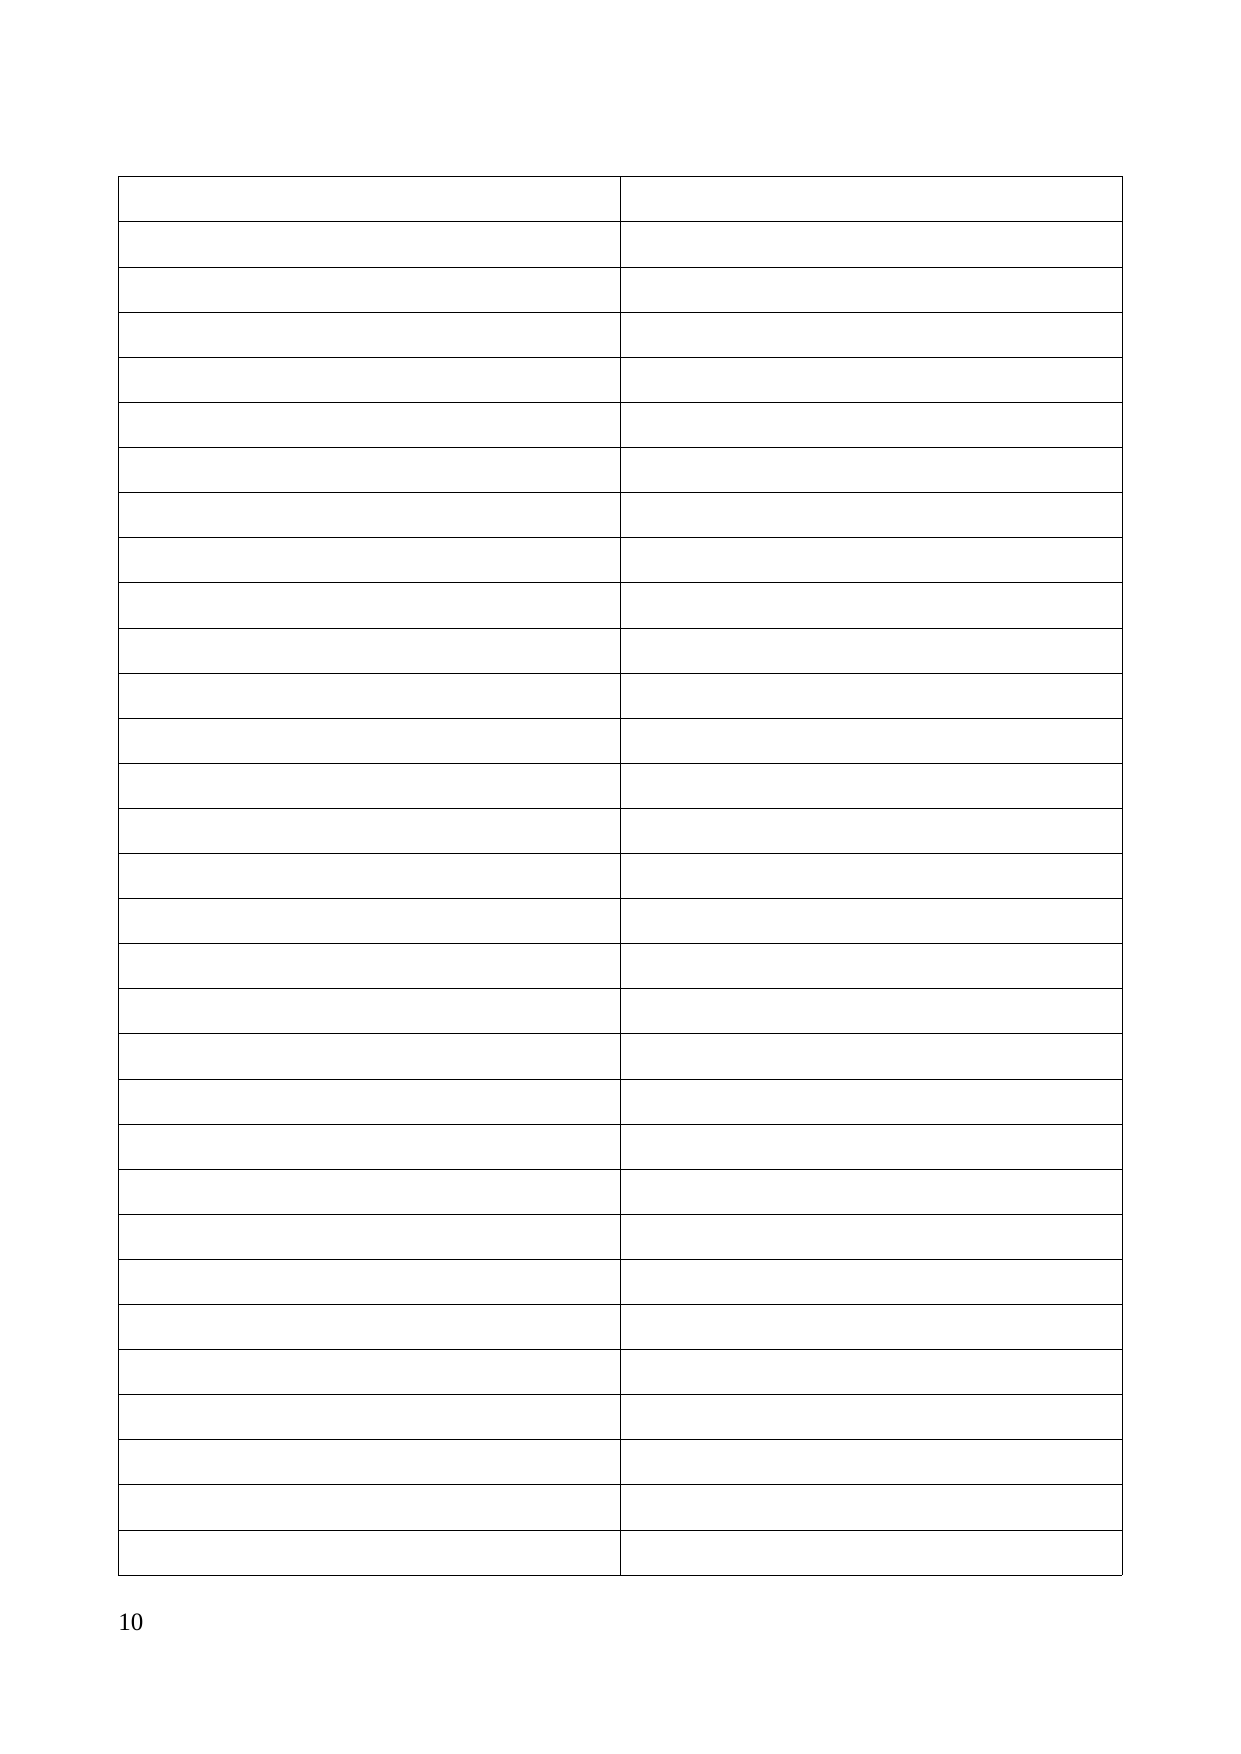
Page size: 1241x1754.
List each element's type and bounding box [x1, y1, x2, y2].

table_cell [119, 358, 620, 402]
table_cell [119, 719, 620, 763]
table_cell [621, 629, 1122, 672]
table_cell [119, 583, 620, 627]
table_cell [119, 764, 620, 808]
table_cell [119, 1034, 620, 1078]
table_cell [119, 989, 620, 1033]
table_cell [119, 854, 620, 898]
table_cell [119, 1305, 620, 1349]
table_cell [621, 764, 1122, 808]
table_cell [119, 268, 620, 312]
table_cell [119, 403, 620, 447]
table_cell [119, 674, 620, 718]
table_cell [119, 493, 620, 537]
table_cell [119, 1485, 620, 1529]
table_cell [119, 1440, 620, 1484]
table_cell [621, 809, 1122, 853]
table_cell [621, 944, 1122, 988]
table_cell [621, 1395, 1122, 1439]
table_cell [621, 1531, 1122, 1574]
table_cell [621, 1440, 1122, 1484]
table_cell [119, 1531, 620, 1574]
table_cell [119, 1125, 620, 1169]
table_cell [119, 222, 620, 267]
table_cell [119, 629, 620, 672]
table_cell [119, 1080, 620, 1123]
table_cell [621, 989, 1122, 1033]
table_cell [119, 1170, 620, 1214]
table_cell [621, 674, 1122, 718]
table_cell [621, 1080, 1122, 1123]
table_cell [621, 719, 1122, 763]
table_cell [119, 1260, 620, 1304]
table_cell [119, 538, 620, 582]
table_cell [621, 358, 1122, 402]
table_cell [119, 809, 620, 853]
table_cell [119, 899, 620, 943]
table_cell [119, 448, 620, 492]
table_cell [621, 177, 1122, 221]
table_cell [621, 538, 1122, 582]
table_cell [119, 944, 620, 988]
table_cell [621, 899, 1122, 943]
table_cell [621, 1305, 1122, 1349]
table_cell [119, 1395, 620, 1439]
table_cell [621, 313, 1122, 357]
table_cell [621, 268, 1122, 312]
table_cell [621, 1485, 1122, 1529]
table_cell [621, 583, 1122, 627]
table_cell [621, 493, 1122, 537]
table_cell [119, 177, 620, 221]
table_cell [621, 1350, 1122, 1394]
table_cell [621, 1125, 1122, 1169]
table_cell [119, 1350, 620, 1394]
table_cell [621, 1215, 1122, 1259]
table_cell [621, 222, 1122, 267]
table_cell [119, 313, 620, 357]
table_cell [621, 1260, 1122, 1304]
table_cell [621, 448, 1122, 492]
table_cell [621, 854, 1122, 898]
table_cell [621, 1170, 1122, 1214]
table_cell [119, 1215, 620, 1259]
table_cell [621, 403, 1122, 447]
table_cell [621, 1034, 1122, 1078]
